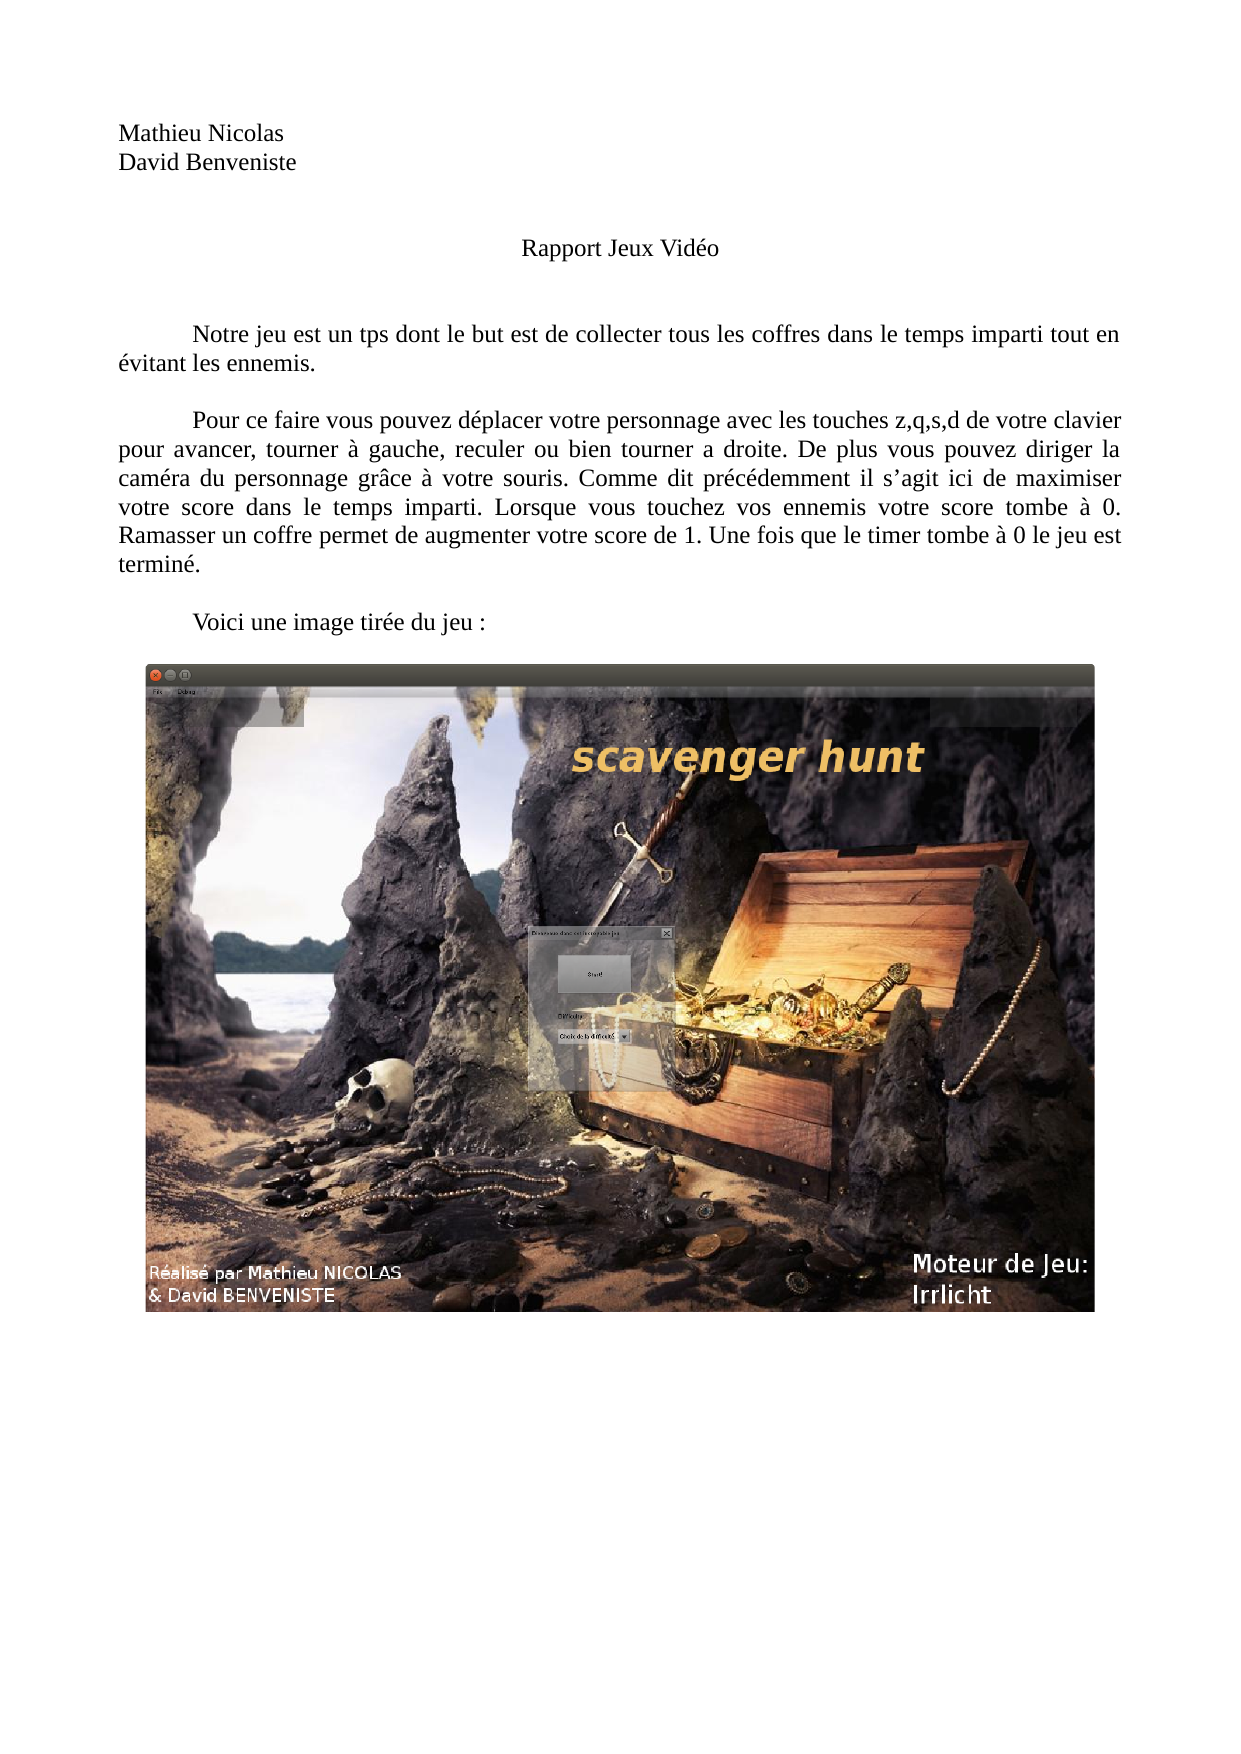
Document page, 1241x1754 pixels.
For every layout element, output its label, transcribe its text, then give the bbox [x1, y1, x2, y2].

text Rapport Jeux Vidéo [118, 233, 1122, 262]
text Mathieu Nicolas [118, 118, 1122, 147]
picture [145, 664, 1095, 1312]
text David Benveniste [118, 147, 1122, 176]
text Notre jeu est un tps dont le but est de collecter tous les coffres dans le temps imparti tout en évitant les ennemis. [118, 319, 1122, 377]
text Voici une image tirée du jeu : [118, 607, 1122, 636]
text Pour ce faire vous pouvez déplacer votre personnage avec les touches z,q,s,d de votre clavier pour avancer, tourner à gauche, reculer ou bien tourner a droite. De plus vous pouvez diriger la caméra du personnage grâce à votre souris. Comme dit précédemment il s’agit ici de maximiser votre score dans le temps imparti. Lorsque vous touchez vos ennemis votre score tombe à 0. Ramasser un coffre permet de augmenter votre score de 1. Une fois que le timer tombe à 0 le jeu est terminé. [118, 406, 1122, 578]
